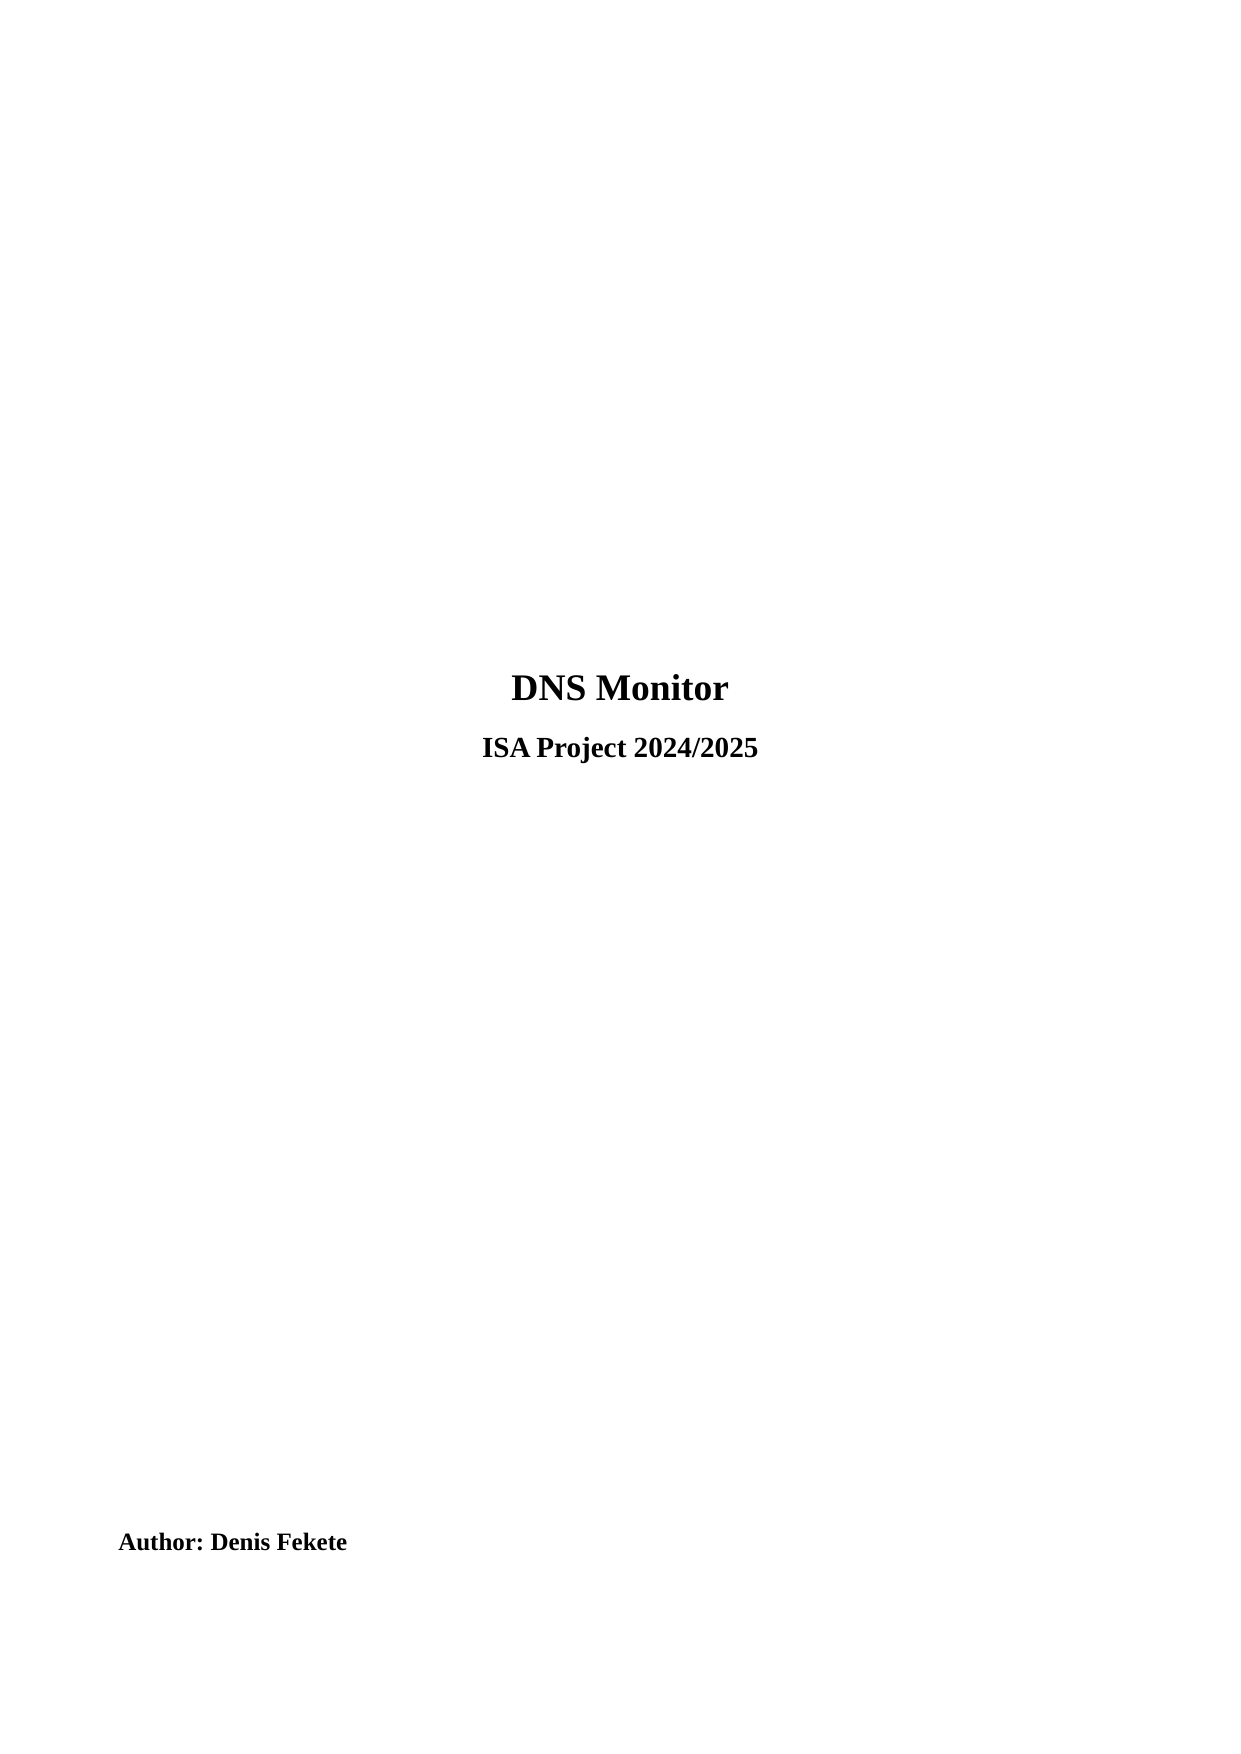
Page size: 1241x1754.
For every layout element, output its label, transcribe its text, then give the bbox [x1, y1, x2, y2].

text DNS Monitor [118, 666, 1122, 709]
text ISA Project 2024/2025 [118, 730, 1122, 763]
text Author: Denis Fekete [118, 1527, 1122, 1556]
